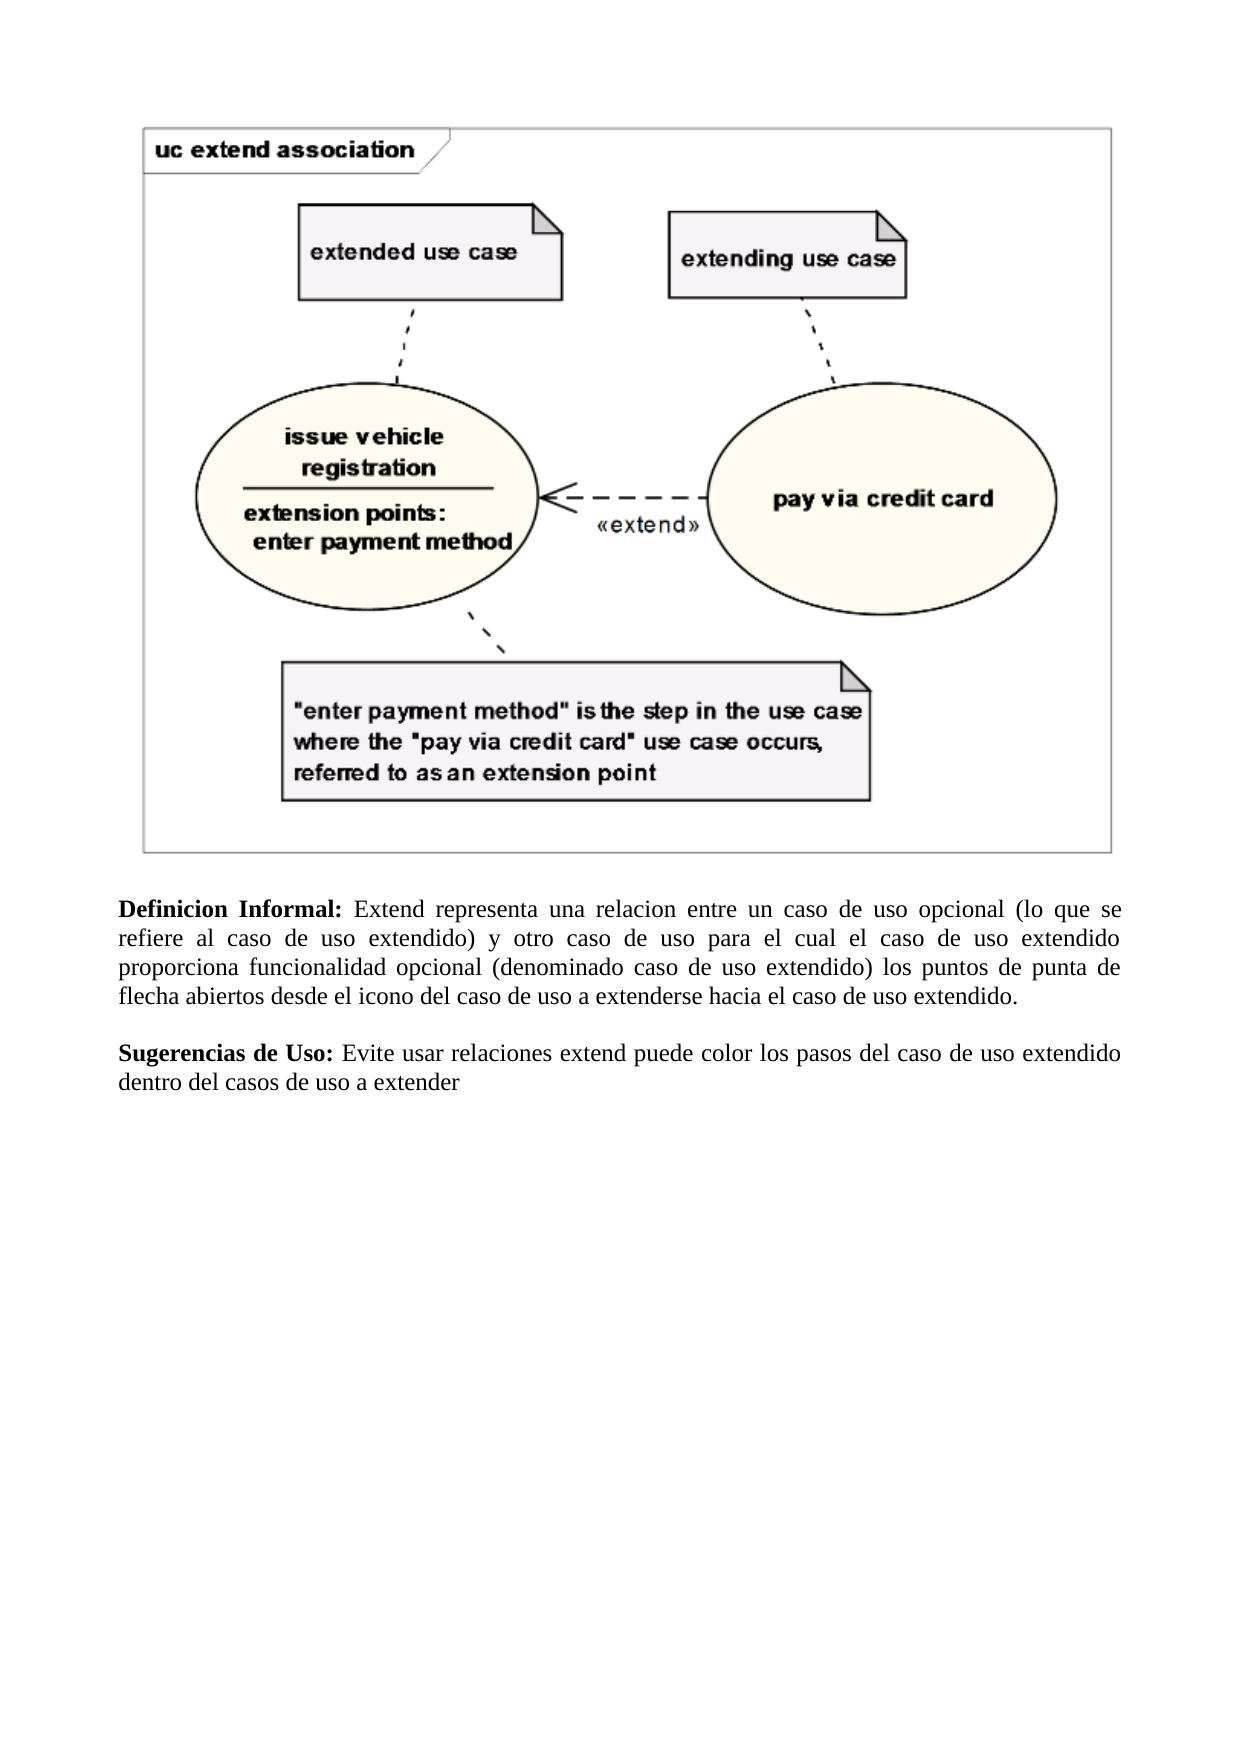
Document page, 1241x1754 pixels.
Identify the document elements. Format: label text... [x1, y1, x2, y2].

picture [118, 118, 1123, 866]
text Definicion Informal: Extend representa una relacion entre un caso de uso opcional (lo que se refiere al caso de uso extendido) y otro caso de uso para el cual el caso de uso extendido proporciona funcionalidad opcional (denominado caso de uso extendido) los puntos de punta de flecha abiertos desde el icono del caso de uso a extenderse hacia el caso de uso extendido. [118, 894, 1122, 1009]
text Sugerencias de Uso: Evite usar relaciones extend puede color los pasos del caso de uso extendido dentro del casos de uso a extender [118, 1038, 1122, 1096]
